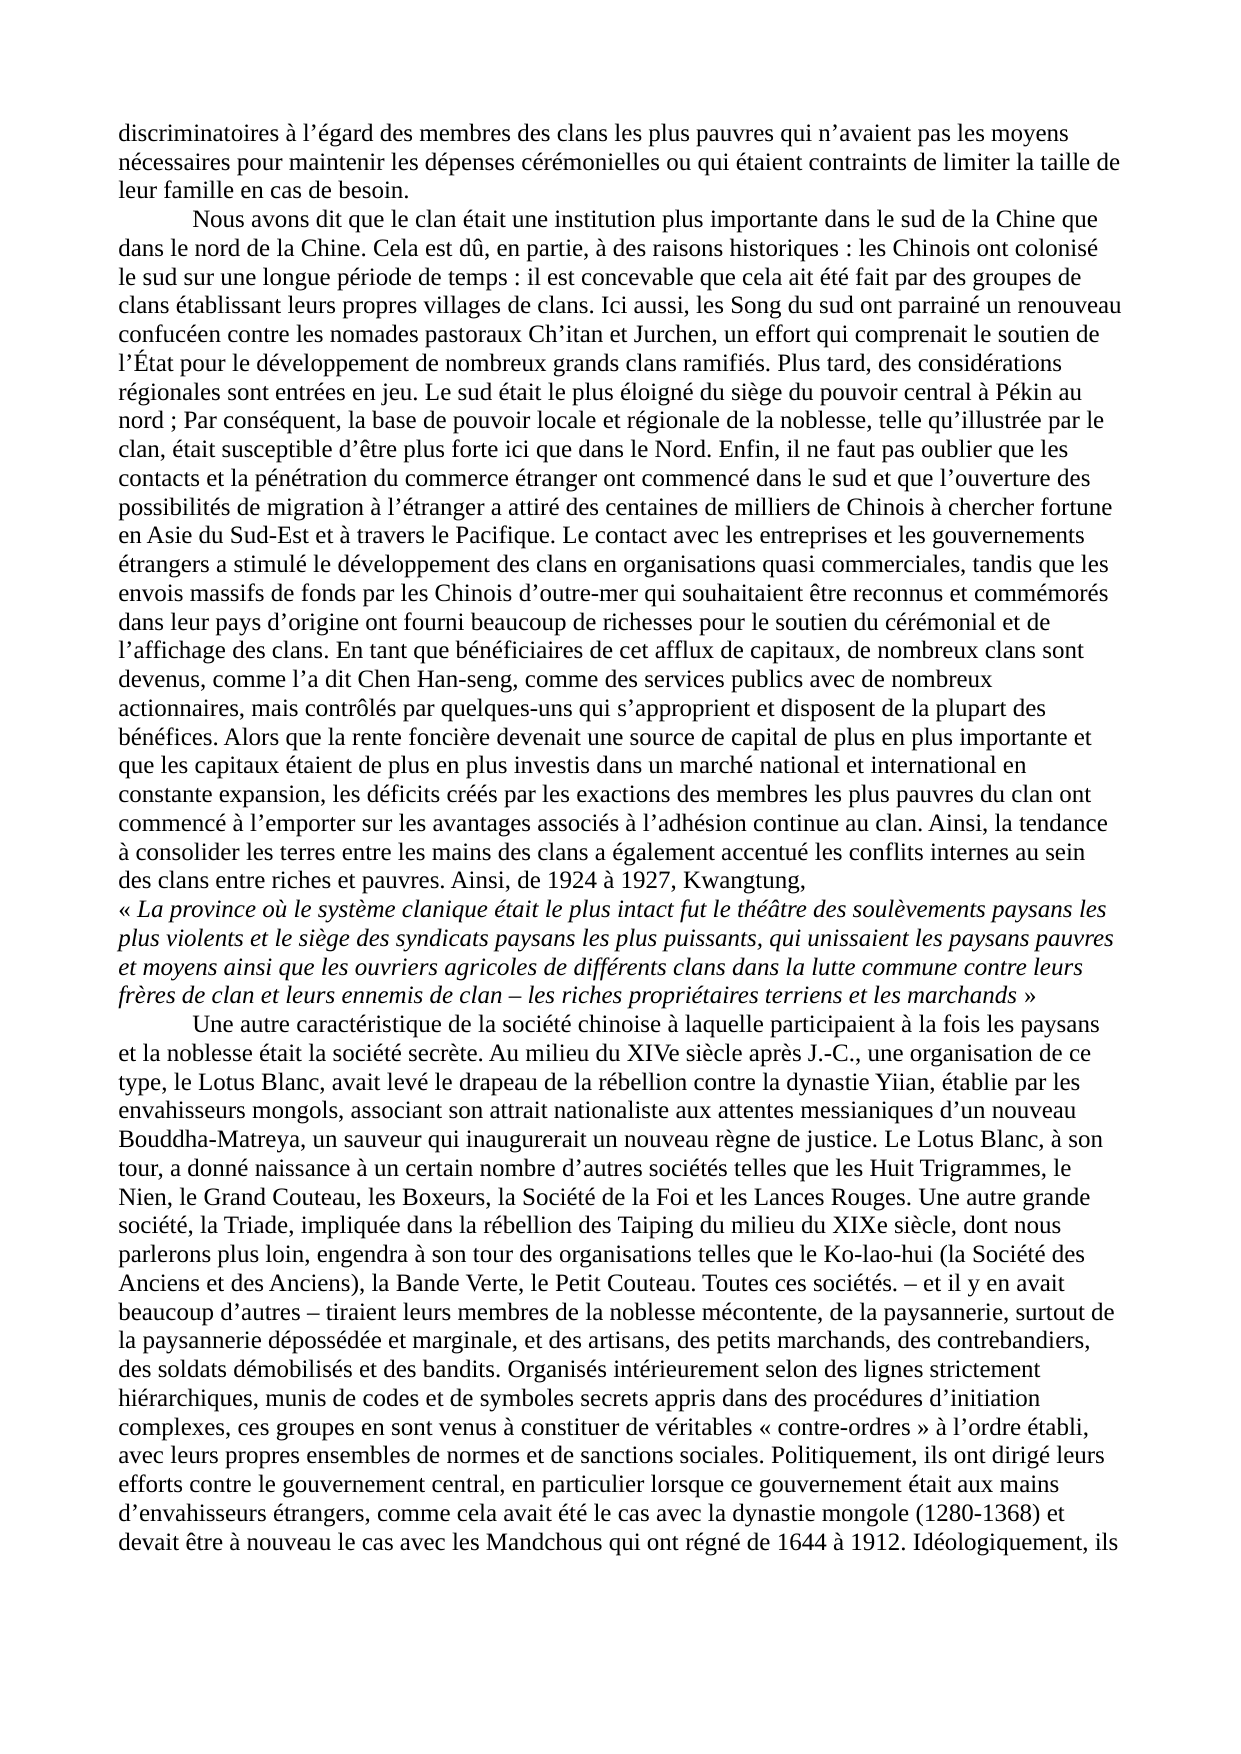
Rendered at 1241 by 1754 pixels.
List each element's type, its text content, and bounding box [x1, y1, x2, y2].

text Nous avons dit que le clan était une institution plus importante dans le sud de la Chine que dans le nord de la Chine. Cela est dû, en partie, à des raisons historiques : les Chinois ont colonisé le sud sur une longue période de temps : il est concevable que cela ait été fait par des groupes de clans établissant leurs propres villages de clans. Ici aussi, les Song du sud ont parrainé un renouveau confucéen contre les nomades pastoraux Ch’itan et Jurchen, un effort qui comprenait le soutien de l’État pour le développement de nombreux grands clans ramifiés. Plus tard, des considérations régionales sont entrées en jeu. Le sud était le plus éloigné du siège du pouvoir central à Pékin au nord ; Par conséquent, la base de pouvoir locale et régionale de la noblesse, telle qu’illustrée par le clan, était susceptible d’être plus forte ici que dans le Nord. Enfin, il ne faut pas oublier que les contacts et la pénétration du commerce étranger ont commencé dans le sud et que l’ouverture des possibilités de migration à l’étranger a attiré des centaines de milliers de Chinois à chercher fortune en Asie du Sud-Est et à travers le Pacifique. Le contact avec les entreprises et les gouvernements étrangers a stimulé le développement des clans en organisations quasi commerciales, tandis que les envois massifs de fonds par les Chinois d’outre-mer qui souhaitaient être reconnus et commémorés dans leur pays d’origine ont fourni beaucoup de richesses pour le soutien du cérémonial et de l’affichage des clans. En tant que bénéficiaires de cet afflux de capitaux, de nombreux clans sont devenus, comme l’a dit Chen Han-seng, comme des services publics avec de nombreux actionnaires, mais contrôlés par quelques-uns qui s’approprient et disposent de la plupart des bénéfices. Alors que la rente foncière devenait une source de capital de plus en plus importante et que les capitaux étaient de plus en plus investis dans un marché national et international en constante expansion, les déficits créés par les exactions des membres les plus pauvres du clan ont commencé à l’emporter sur les avantages associés à l’adhésion continue au clan. Ainsi, la tendance à consolider les terres entre les mains des clans a également accentué les conflits internes au sein des clans entre riches et pauvres. Ainsi, de 1924 à 1927, Kwangtung, [118, 204, 1122, 894]
text Une autre caractéristique de la société chinoise à laquelle participaient à la fois les paysans et la noblesse était la société secrète. Au milieu du XIVe siècle après J.-C., une organisation de ce type, le Lotus Blanc, avait levé le drapeau de la rébellion contre la dynastie Yiian, établie par les envahisseurs mongols, associant son attrait nationaliste aux attentes messianiques d’un nouveau Bouddha-Matreya, un sauveur qui inaugurerait un nouveau règne de justice. Le Lotus Blanc, à son tour, a donné naissance à un certain nombre d’autres sociétés telles que les Huit Trigrammes, le Nien, le Grand Couteau, les Boxeurs, la Société de la Foi et les Lances Rouges. Une autre grande société, la Triade, impliquée dans la rébellion des Taiping du milieu du XIXe siècle, dont nous parlerons plus loin, engendra à son tour des organisations telles que le Ko-lao-hui (la Société des Anciens et des Anciens), la Bande Verte, le Petit Couteau. Toutes ces sociétés. – et il y en avait beaucoup d’autres – tiraient leurs membres de la noblesse mécontente, de la paysannerie, surtout de la paysannerie dépossédée et marginale, et des artisans, des petits marchands, des contrebandiers, des soldats démobilisés et des bandits. Organisés intérieurement selon des lignes strictement hiérarchiques, munis de codes et de symboles secrets appris dans des procédures d’initiation complexes, ces groupes en sont venus à constituer de véritables « contre-ordres » à l’ordre établi, avec leurs propres ensembles de normes et de sanctions sociales. Politiquement, ils ont dirigé leurs efforts contre le gouvernement central, en particulier lorsque ce gouvernement était aux mains d’envahisseurs étrangers, comme cela avait été le cas avec la dynastie mongole (1280-1368) et devait être à nouveau le cas avec les Mandchous qui ont régné de 1644 à 1912. Idéologiquement, ils [118, 1009, 1122, 1556]
text discriminatoires à l’égard des membres des clans les plus pauvres qui n’avaient pas les moyens nécessaires pour maintenir les dépenses cérémonielles ou qui étaient contraints de limiter la taille de leur famille en cas de besoin. [118, 118, 1122, 204]
text « La province où le système clanique était le plus intact fut le théâtre des soulèvements paysans les plus violents et le siège des syndicats paysans les plus puissants, qui unissaient les paysans pauvres et moyens ainsi que les ouvriers agricoles de différents clans dans la lutte commune contre leurs frères de clan et leurs ennemis de clan – les riches propriétaires terriens et les marchands » [118, 894, 1122, 1009]
